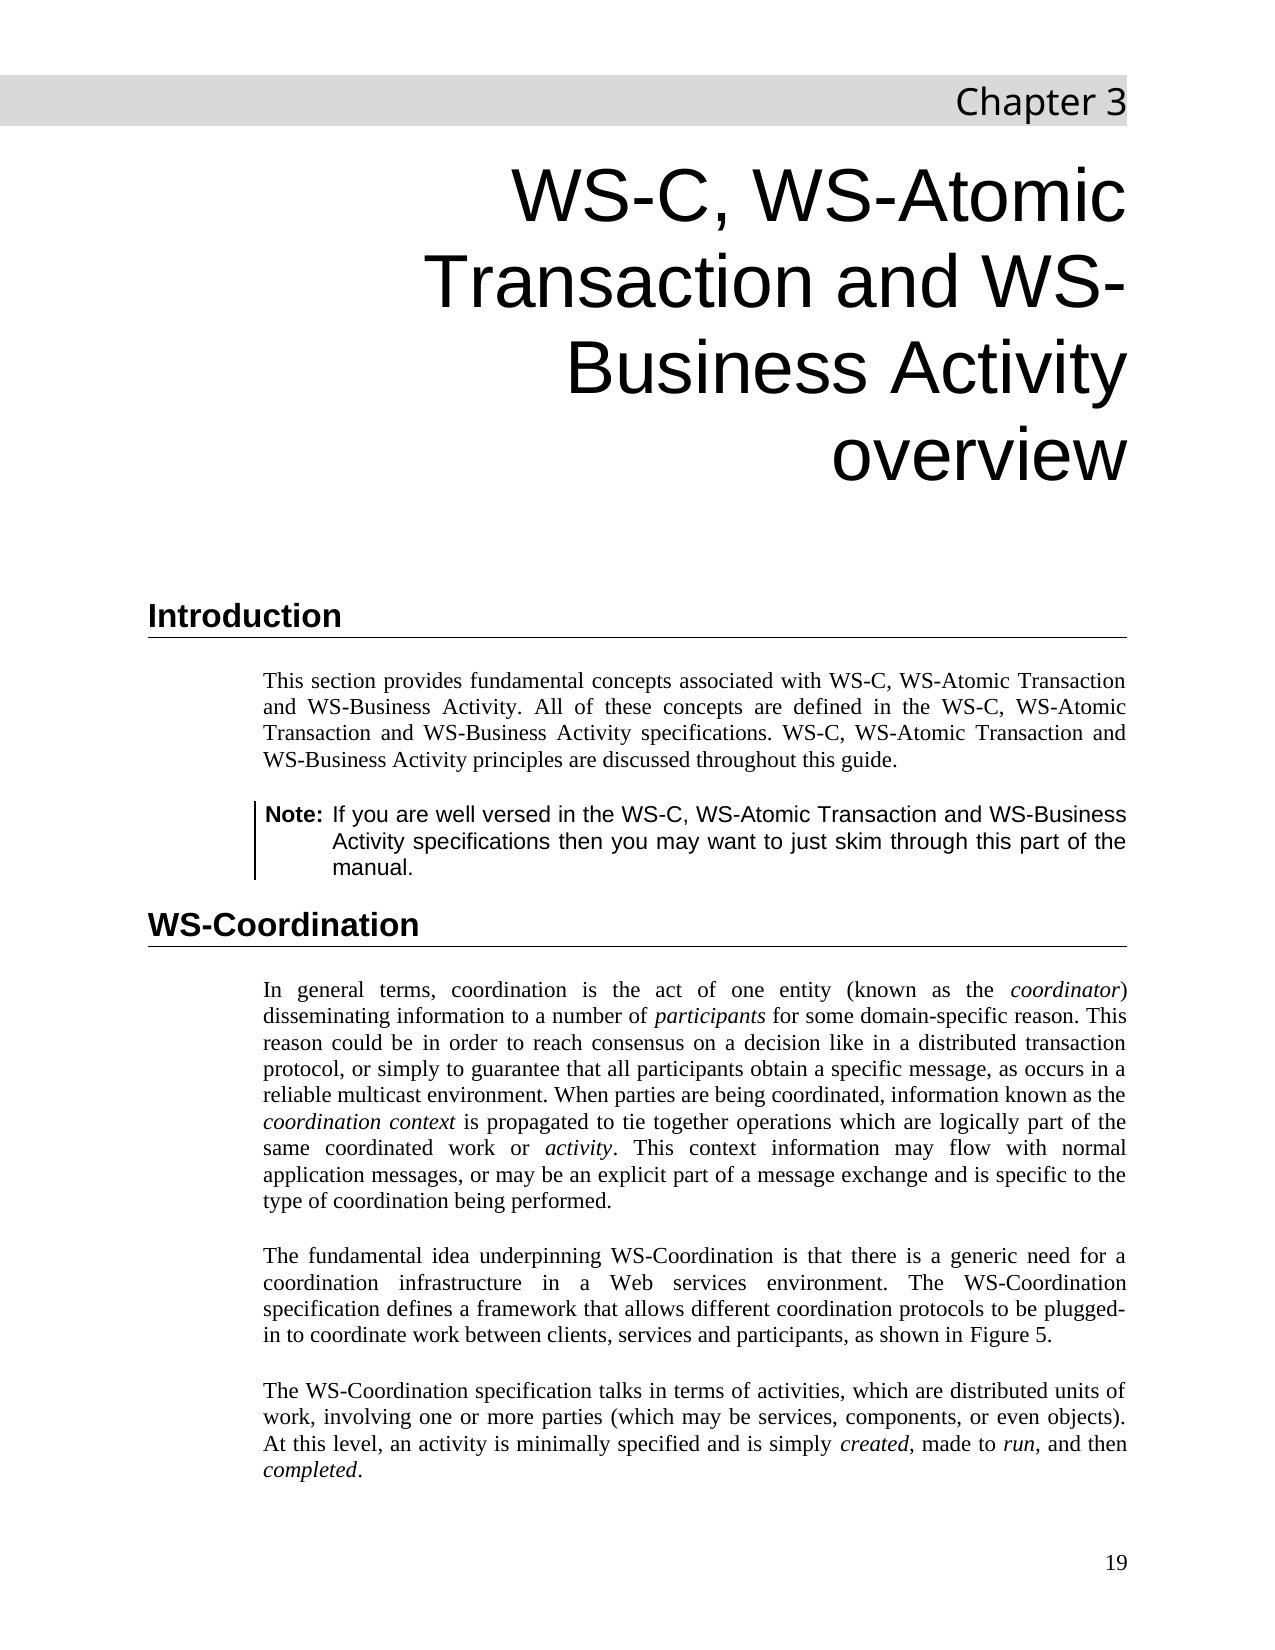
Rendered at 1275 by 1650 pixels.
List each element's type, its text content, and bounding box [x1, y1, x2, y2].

text The WS-Coordination specification talks in terms of activities, which are distributed units of work, involving one or more parties (which may be services, components, or even objects). At this level, an activity is minimally specified and is simply created, made to run, and then completed. [263, 1377, 1127, 1482]
subtitle Introduction [148, 596, 1127, 637]
list If you are well versed in the WS-C, WS-Atomic Transaction and WS-Business Activity specifications then you may want to just skim through this part of the manual. [256, 801, 1127, 880]
title WS-C, WS-Atomic Transaction and WS-Business Activity overview [263, 151, 1127, 496]
text In general terms, coordination is the act of one entity (known as the coordinator) disseminating information to a number of participants for some domain-specific reason. This reason could be in order to reach consensus on a decision like in a distributed transaction protocol, or simply to guarantee that all participants obtain a specific message, as occurs in a reliable multicast environment. When parties are being coordinated, information known as the coordination context is propagated to tie together operations which are logically part of the same coordinated work or activity. This context information may flow with normal application messages, or may be an explicit part of a message exchange and is specific to the type of coordination being performed. [263, 976, 1127, 1213]
text The fundamental idea underpinning WS-Coordination is that there is a generic need for a coordination infrastructure in a Web services environment. The WS-Coordination specification defines a framework that allows different coordination protocols to be plugged-in to coordinate work between clients, services and participants, as shown in Figure 5. [263, 1242, 1127, 1348]
subtitle WS-Coordination [148, 905, 1127, 946]
text This section provides fundamental concepts associated with WS-C, WS-Atomic Transaction and WS-Business Activity. All of these concepts are defined in the WS-C, WS-Atomic Transaction and WS-Business Activity specifications. WS-C, WS-Atomic Transaction and WS-Business Activity principles are discussed throughout this guide. [263, 667, 1127, 772]
